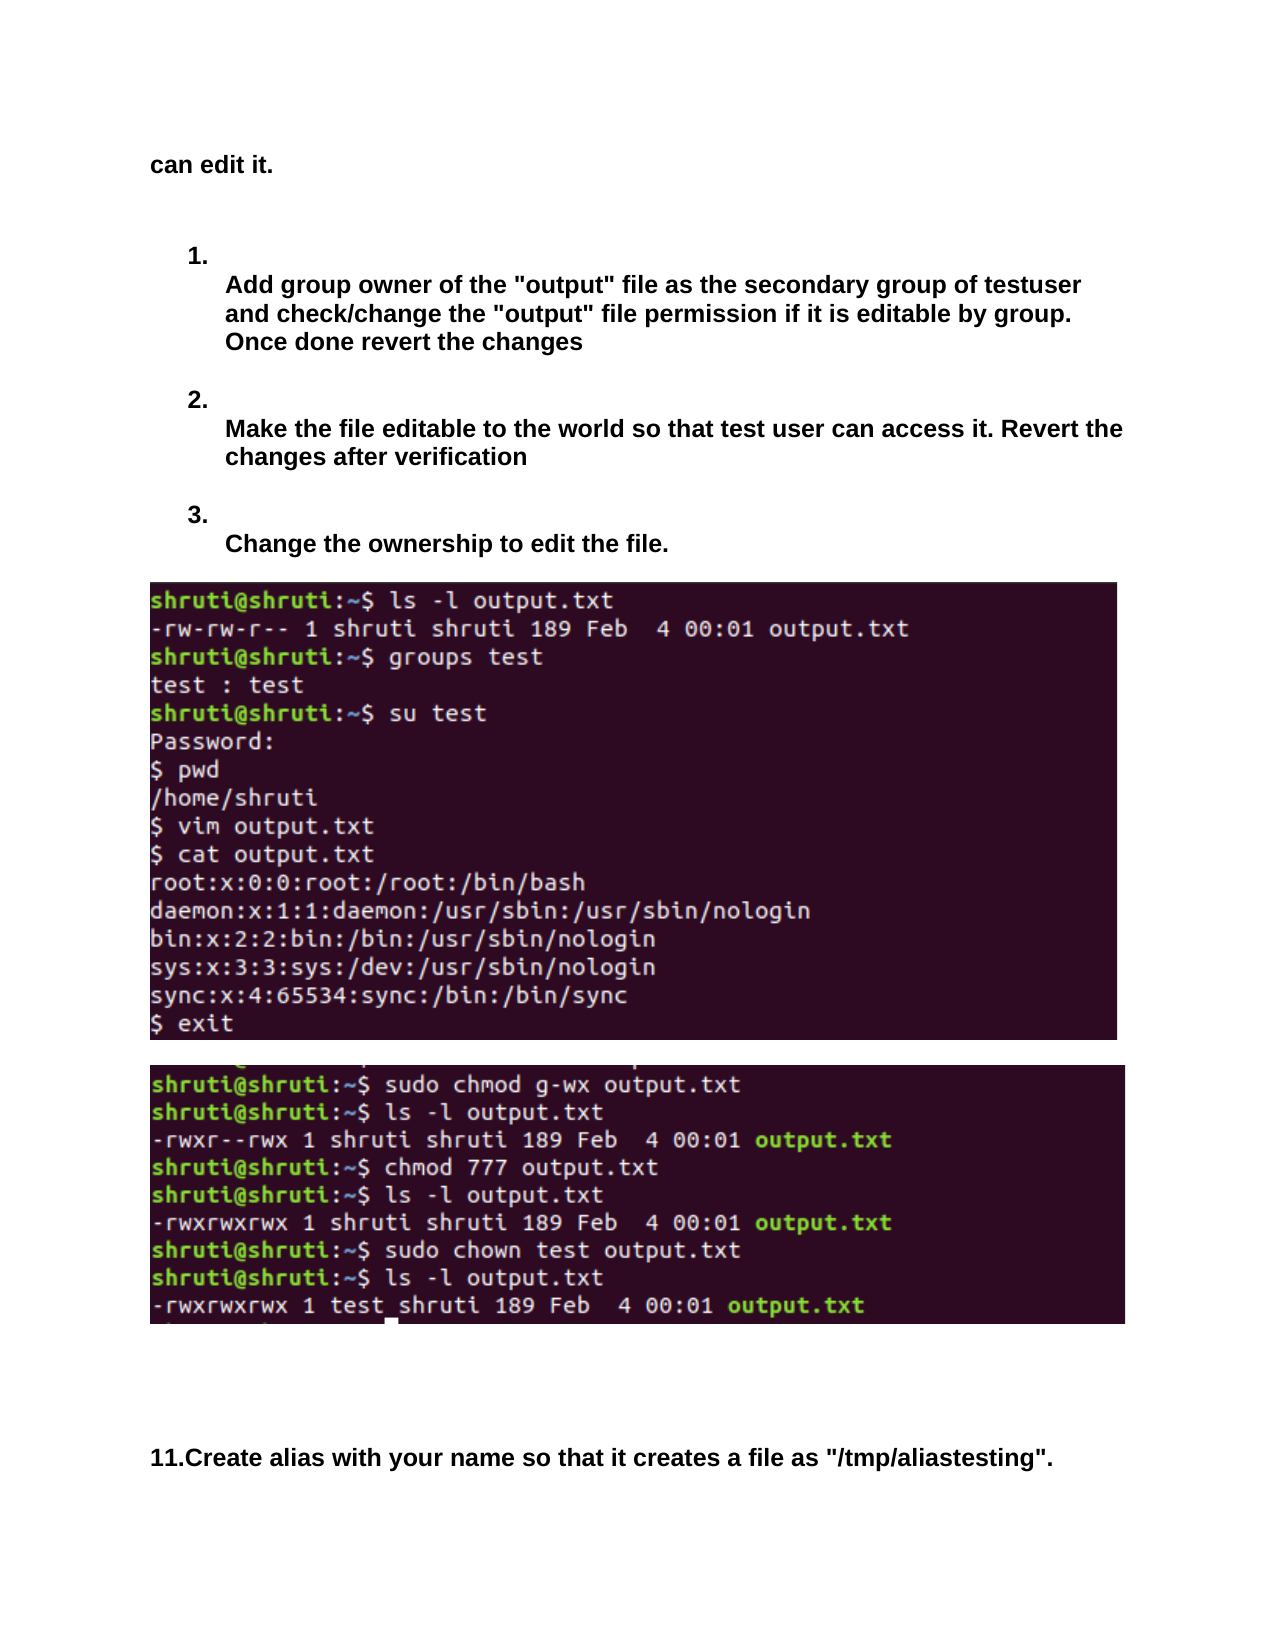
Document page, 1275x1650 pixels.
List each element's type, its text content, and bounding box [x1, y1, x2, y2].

list Make the file editable to the world so that test user can access it. Revert the changes after verification [187, 385, 1125, 500]
text can edit it. [150, 150, 1125, 212]
text 11.Create alias with your name so that it creates a file as "/tmp/aliastesting". [150, 1410, 1125, 1472]
list Change the ownership to edit the file. [187, 500, 1125, 557]
picture [150, 1065, 1125, 1324]
picture [150, 582, 1118, 1040]
list Add group owner of the "output" file as the secondary group of testuser and check/change the "output" file permission if it is editable by group. Once done revert the changes [187, 241, 1125, 385]
